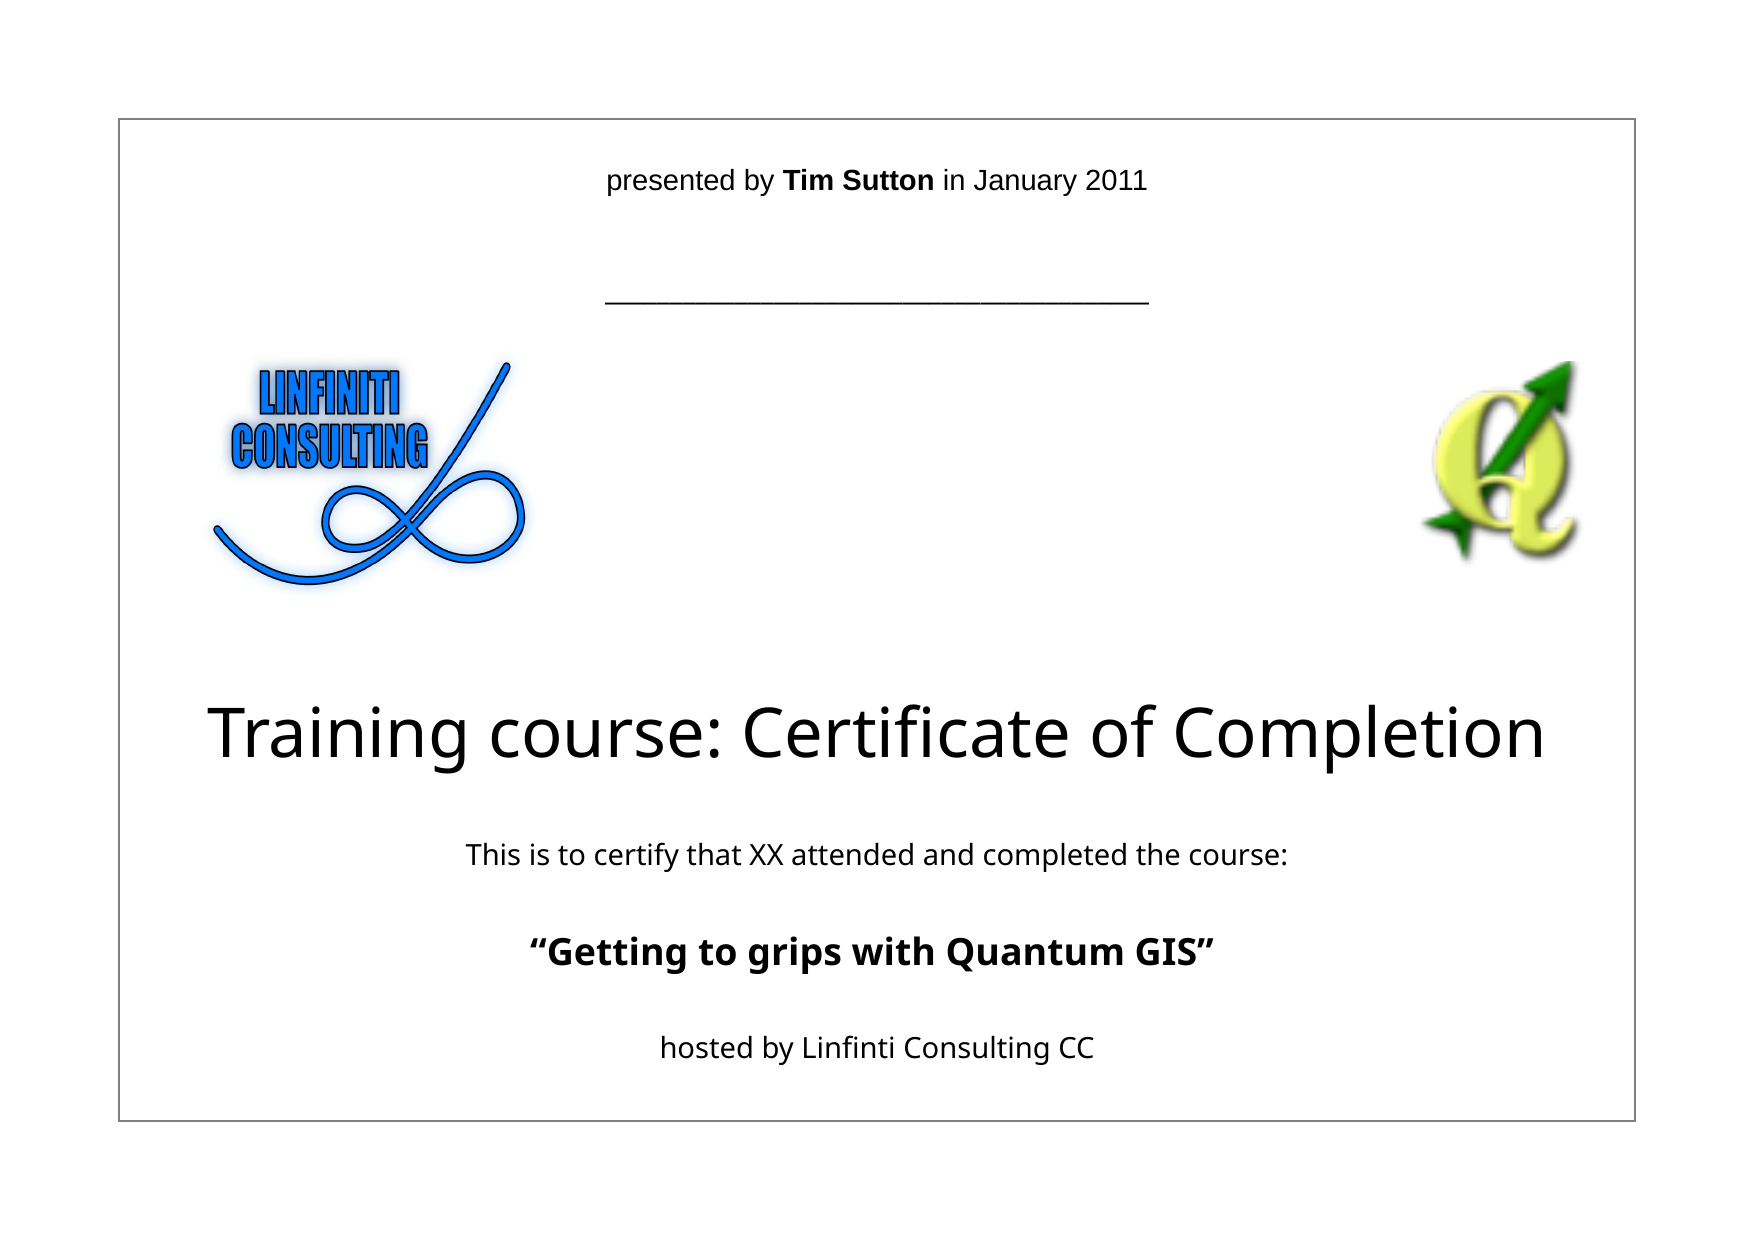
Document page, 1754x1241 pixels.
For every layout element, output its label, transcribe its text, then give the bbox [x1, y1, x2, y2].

text Training course: Certificate of Completion [123, 684, 1631, 777]
text presented by Tim Sutton in January 2011 [123, 163, 1631, 196]
picture [1399, 361, 1610, 572]
text This is to certify that XX attended and completed the course: [123, 834, 1631, 874]
text __________________________________________ [123, 269, 1631, 309]
picture [201, 349, 538, 599]
text hosted by Linfinti Consulting CC [123, 1027, 1631, 1067]
text “Getting to grips with Quantum GIS” [123, 925, 1631, 976]
